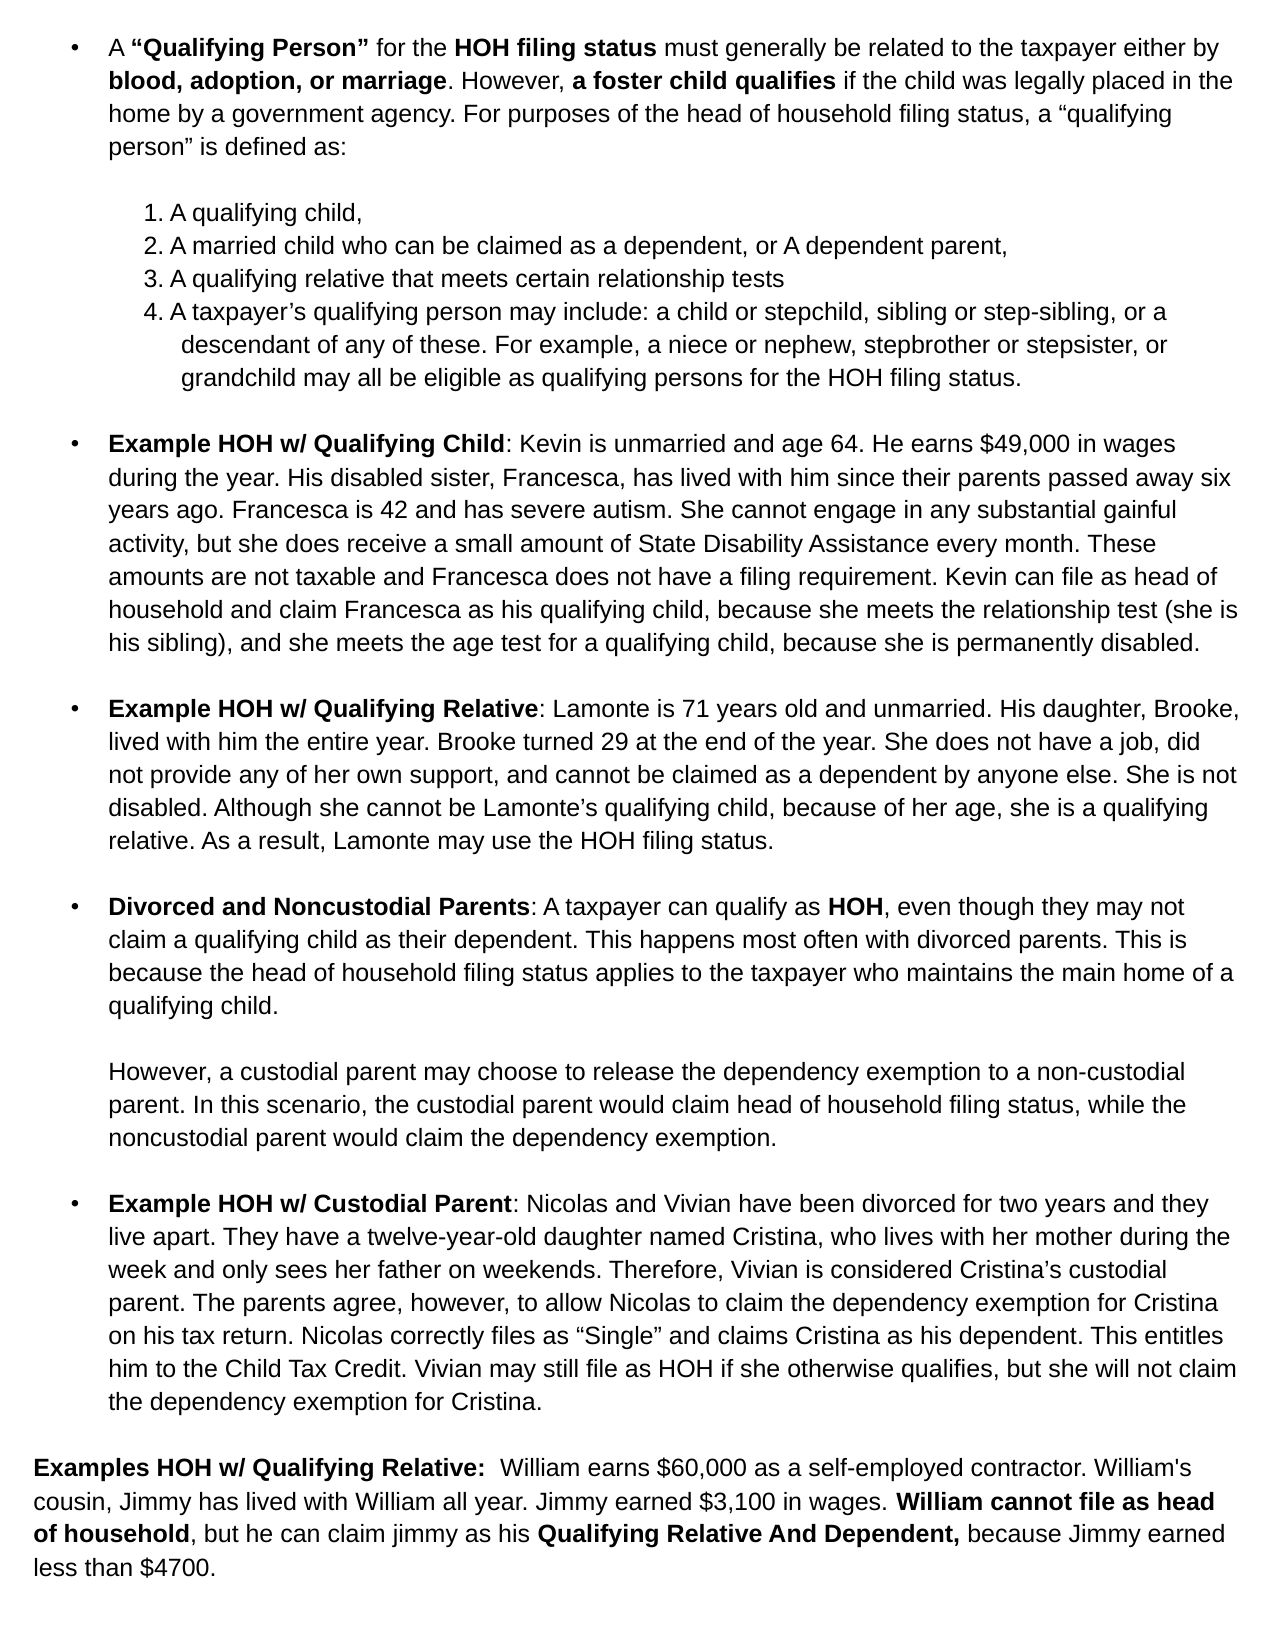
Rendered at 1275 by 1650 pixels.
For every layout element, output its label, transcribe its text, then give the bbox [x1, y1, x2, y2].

text 3. A qualifying relative that meets certain relationship tests [143, 264, 1242, 293]
list Example HOH w/ Custodial Parent: Nicolas and Vivian have been divorced for two years and they live apart. They have a twelve-year-old daughter named Cristina, who lives with her mother during the week and only sees her father on weekends. Therefore, Vivian is considered Cristina’s custodial parent. The parents agree, however, to allow Nicolas to claim the dependency exemption for Cristina on his tax return. Nicolas correctly files as “Single” and claims Cristina as his dependent. This entitles him to the Child Tax Credit. Vivian may still file as HOH if she otherwise qualifies, but she will not claim the dependency exemption for Cristina. [71, 1189, 1242, 1416]
text 4. A taxpayer’s qualifying person may include: a child or stepchild, sibling or step-sibling, or a descendant of any of these. For example, a niece or nephew, stepbrother or stepsister, or grandchild may all be eligible as qualifying persons for the HOH filing status. [143, 297, 1242, 392]
text 2. A married child who can be claimed as a dependent, or A dependent parent, [143, 231, 1242, 260]
list A “Qualifying Person” for the HOH filing status must generally be related to the taxpayer either by blood, adoption, or marriage. However, a foster child qualifies if the child was legally placed in the home by a government agency. For purposes of the head of household filing status, a “qualifying person” is defined as: [71, 33, 1242, 161]
text 1. A qualifying child, [143, 198, 1242, 227]
list Example HOH w/ Qualifying Child: Kevin is unmarried and age 64. He earns $49,000 in wages during the year. His disabled sister, Francesca, has lived with him since their parents passed away six years ago. Francesca is 42 and has severe autism. She cannot engage in any substantial gainful activity, but she does receive a small amount of State Disability Assistance every month. These amounts are not taxable and Francesca does not have a filing requirement. Kevin can file as head of household and claim Francesca as his qualifying child, because she meets the relationship test (she is his sibling), and she meets the age test for a qualifying child, because she is permanently disabled. [71, 429, 1242, 656]
list Example HOH w/ Qualifying Relative: Lamonte is 71 years old and unmarried. His daughter, Brooke, lived with him the entire year. Brooke turned 29 at the end of the year. She does not have a job, did not provide any of her own support, and cannot be claimed as a dependent by anyone else. She is not disabled. Although she cannot be Lamonte’s qualifying child, because of her age, she is a qualifying relative. As a result, Lamonte may use the HOH filing status. [71, 694, 1242, 854]
text Examples HOH w/ Qualifying Relative: William earns $60,000 as a self-employed contractor. William's cousin, Jimmy has lived with William all year. Jimmy earned $3,100 in wages. William cannot file as head of household, but he can claim jimmy as his Qualifying Relative And Dependent, because Jimmy earned less than $4700. [33, 1453, 1242, 1581]
list Divorced and Noncustodial Parents: A taxpayer can qualify as HOH, even though they may not claim a qualifying child as their dependent. This happens most often with divorced parents. This is because the head of household filing status applies to the taxpayer who maintains the main home of a qualifying child. [71, 892, 1242, 1020]
list However, a custodial parent may choose to release the dependency exemption to a non-custodial parent. In this scenario, the custodial parent would claim head of household filing status, while the noncustodial parent would claim the dependency exemption. [71, 1057, 1242, 1152]
